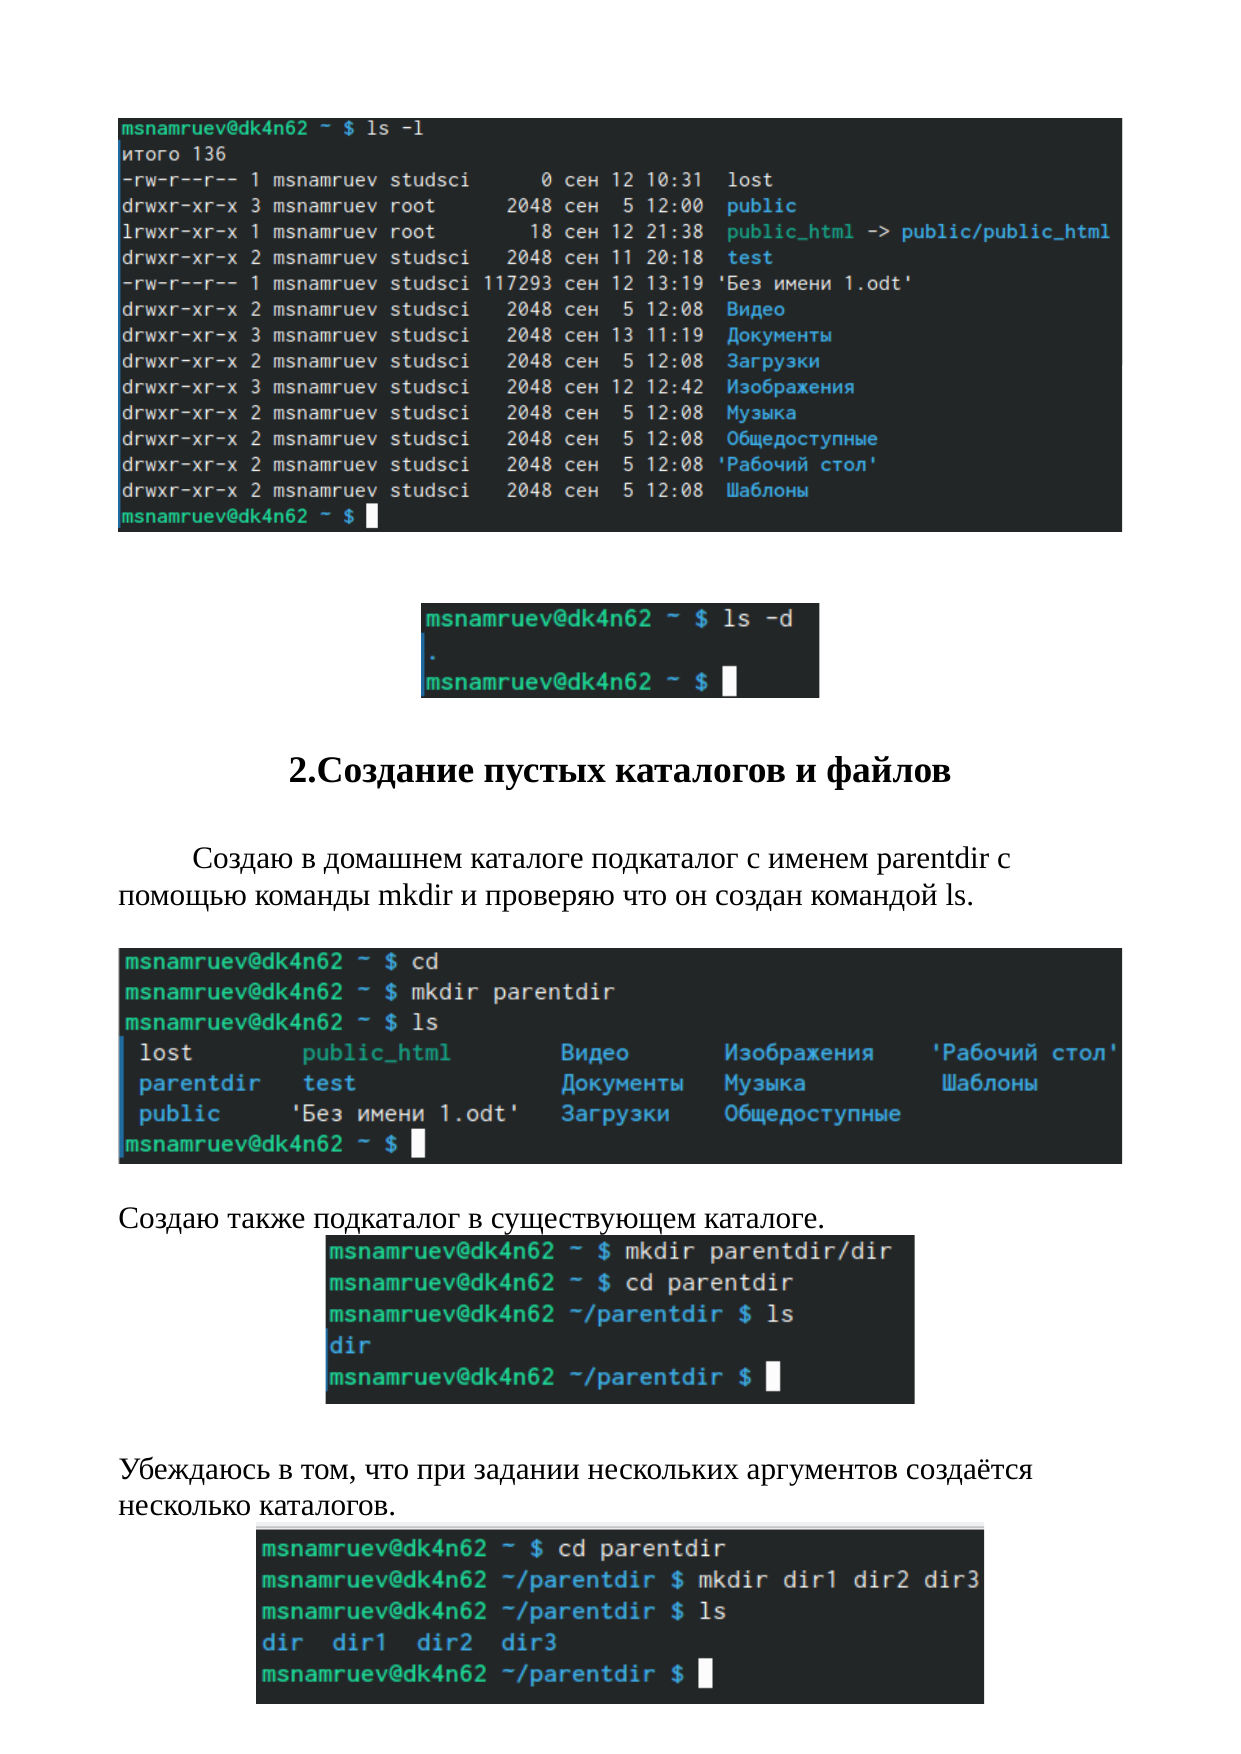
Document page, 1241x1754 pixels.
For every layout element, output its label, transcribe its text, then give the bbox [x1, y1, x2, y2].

text 2.Создание пустых каталогов и файлов [118, 747, 1122, 790]
text Создаю в домашнем каталоге подкаталог с именем parentdir с помощью команды mkdir и проверяю что он создан командой ls. [118, 833, 1122, 912]
text Создаю также подкаталог в существующем каталоге. [118, 1199, 1122, 1235]
picture [118, 948, 1123, 1164]
picture [118, 118, 1123, 532]
picture [256, 1522, 985, 1704]
text Убеждаюсь в том, что при задании нескольких аргументов создаётся несколько каталогов. [118, 1451, 1122, 1522]
picture [421, 603, 820, 698]
picture [325, 1235, 915, 1404]
